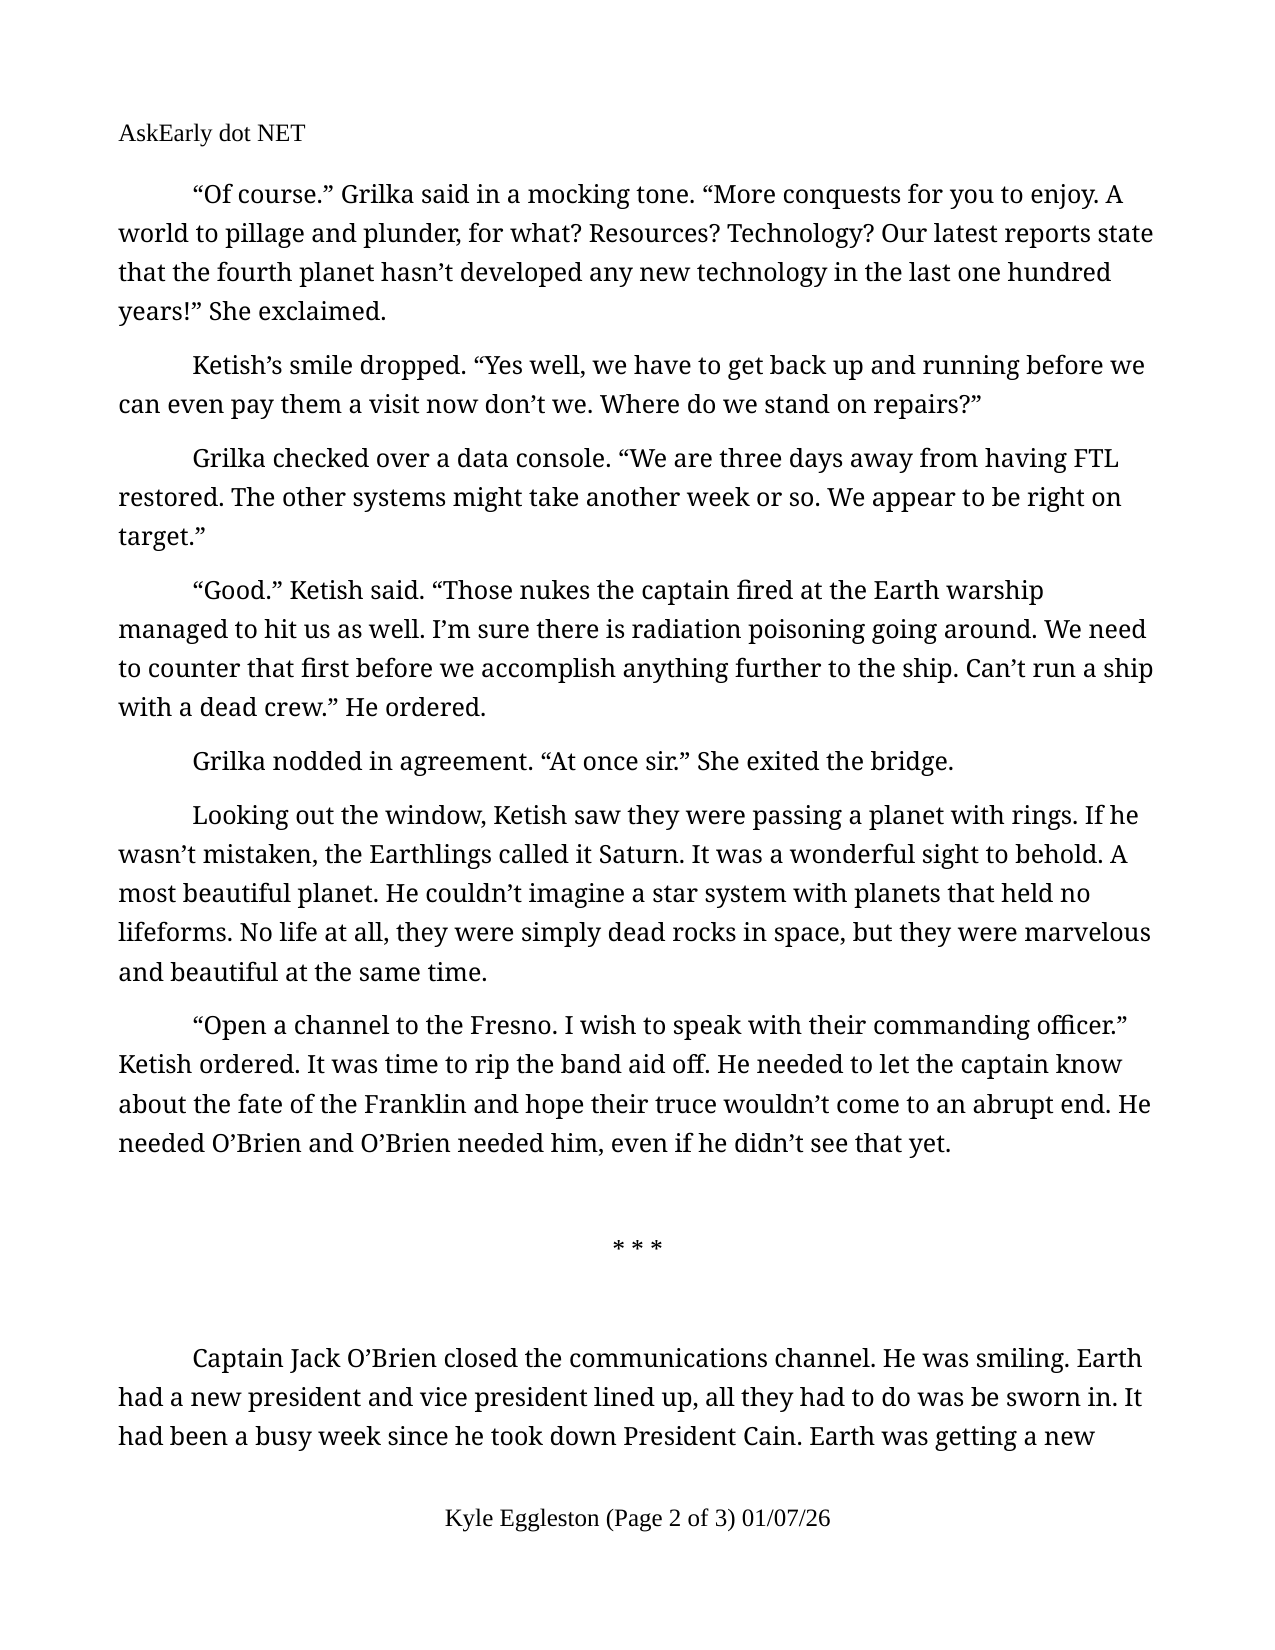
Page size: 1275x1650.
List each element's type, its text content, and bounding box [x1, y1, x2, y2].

text “Open a channel to the Fresno. I wish to speak with their commanding officer.” Ketish ordered. It was time to rip the band aid off. He needed to let the captain know about the fate of the Franklin and hope their truce wouldn’t come to an abrupt end. He needed O’Brien and O’Brien needed him, even if he didn’t see that yet. [118, 1008, 1157, 1159]
text Looking out the window, Ketish saw they were passing a planet with rings. If he wasn’t mistaken, the Earthlings called it Saturn. It was a wonderful sight to behold. A most beautiful planet. He couldn’t imagine a star system with planets that held no lifeforms. No life at all, they were simply dead rocks in space, but they were marvelous and beautiful at the same time. [118, 798, 1157, 988]
text “Of course.” Grilka said in a mocking tone. “More conquests for you to enjoy. A world to pillage and plunder, for what? Resources? Technology? Our latest reports state that the fourth planet hasn’t developed any new technology in the last one hundred years!” She exclaimed. [118, 176, 1157, 328]
text Grilka checked over a data console. “We are three days away from having FTL restored. The other systems might take another week or so. We appear to be right on target.” [118, 441, 1157, 553]
text Captain Jack O’Brien closed the communications channel. He was smiling. Earth had a new president and vice president lined up, all they had to do was be sworn in. It had been a busy week since he took down President Cain. Earth was getting a new [118, 1341, 1157, 1453]
text Ketish’s smile dropped. “Yes well, we have to get back up and running before we can even pay them a visit now don’t we. Where do we stand on repairs?” [118, 348, 1157, 421]
text * * * [118, 1233, 1157, 1267]
text Grilka nodded in agreement. “At once sir.” She exited the bridge. [118, 744, 1157, 778]
text “Good.” Ketish said. “Those nukes the captain fired at the Earth warship managed to hit us as well. I’m sure there is radiation poisoning going around. We need to counter that first before we accomplish anything further to the ship. Can’t run a ship with a dead crew.” He ordered. [118, 573, 1157, 724]
